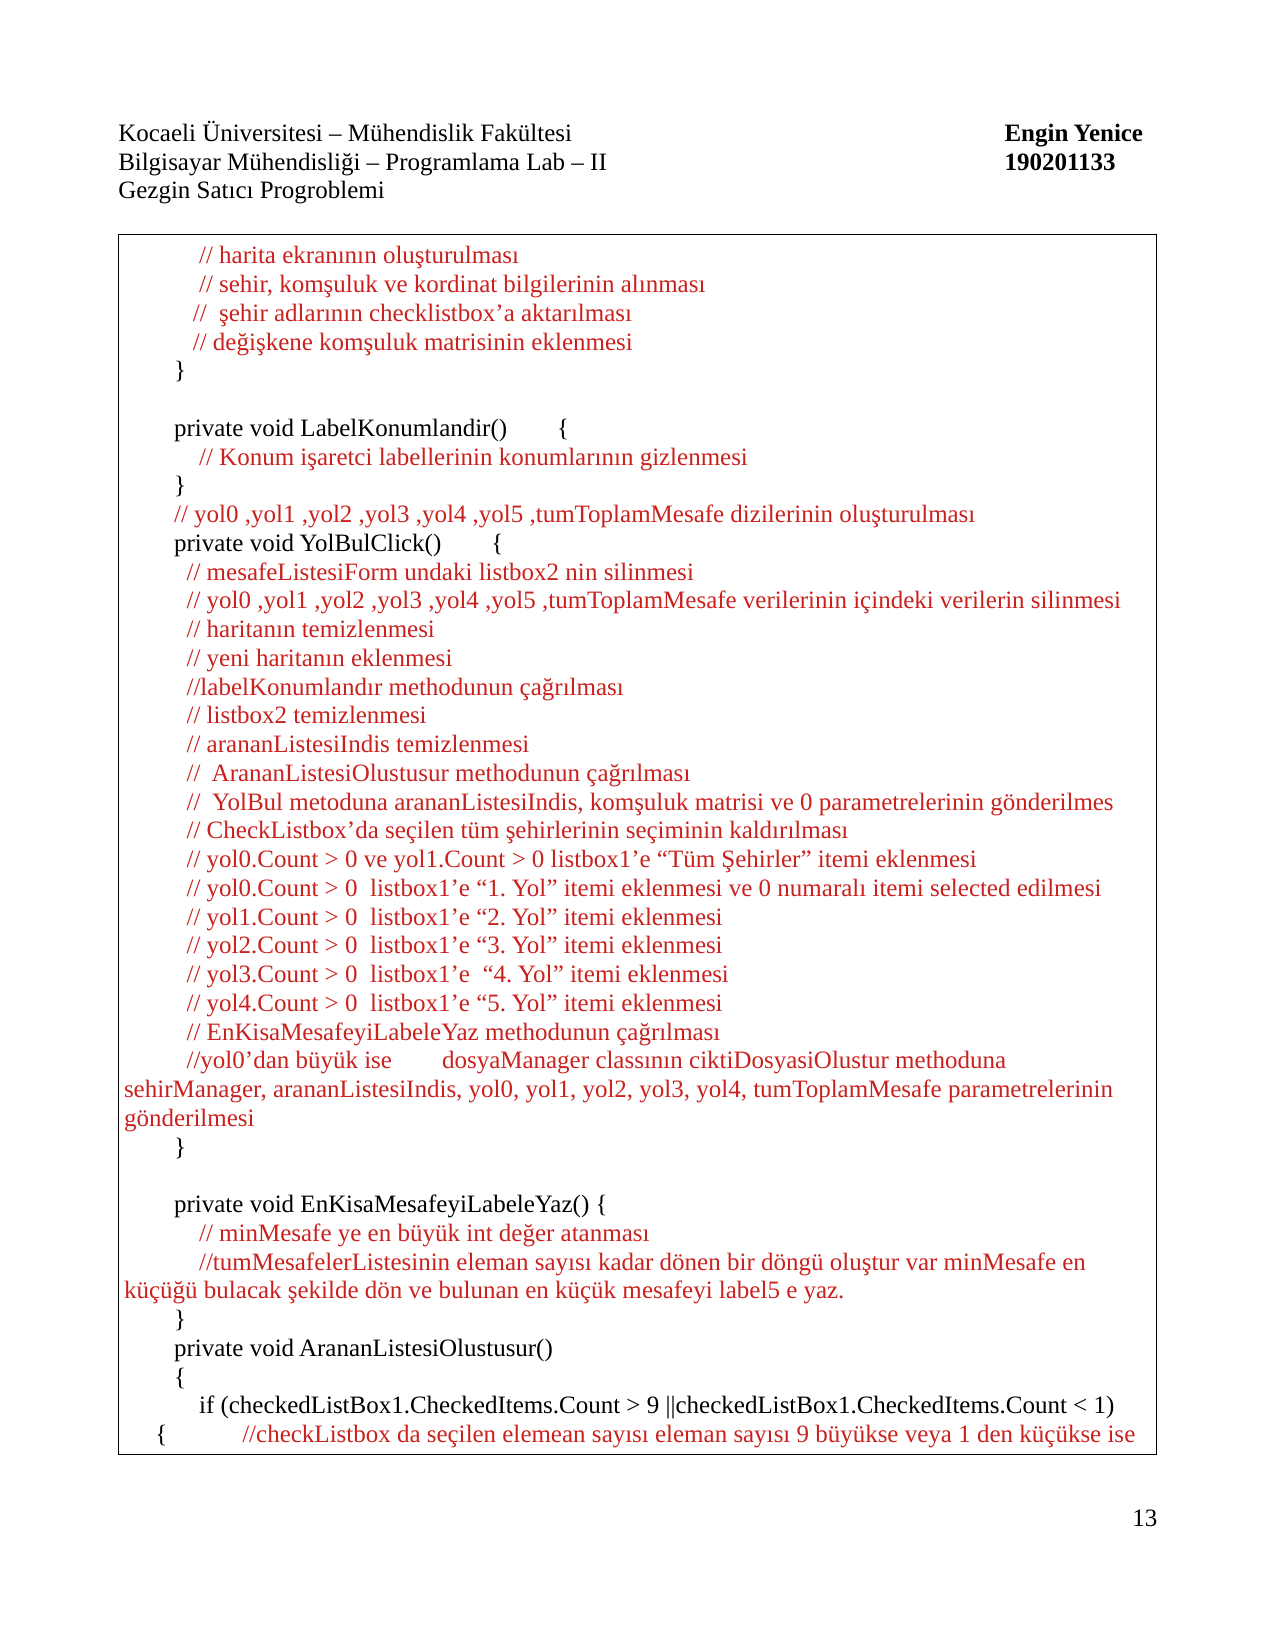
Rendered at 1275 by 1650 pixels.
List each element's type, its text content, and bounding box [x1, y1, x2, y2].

table_header // harita ekranının oluşturulması // sehir, komşuluk ve kordinat bilgilerinin alınması // şehir adlarının checklistbox’a aktarılması // değişkene komşuluk matrisinin eklenmesi } private void LabelKonumlandir() { // Konum işaretci labellerinin konumlarının gizlenmesi } // yol0 ,yol1 ,yol2 ,yol3 ,yol4 ,yol5 ,tumToplamMesafe dizilerinin oluşturulması private void YolBulClick() { // mesafeListesiForm undaki listbox2 nin silinmesi // yol0 ,yol1 ,yol2 ,yol3 ,yol4 ,yol5 ,tumToplamMesafe verilerinin içindeki verilerin silinmesi // haritanın temizlenmesi // yeni haritanın eklenmesi //labelKonumlandır methodunun çağrılması // listbox2 temizlenmesi // arananListesiIndis temizlenmesi // ArananListesiOlustusur methodunun çağrılması // YolBul metoduna arananListesiIndis, komşuluk matrisi ve 0 parametrelerinin gönderilmes // CheckListbox’da seçilen tüm şehirlerinin seçiminin kaldırılması // yol0.Count > 0 ve yol1.Count > 0 listbox1’e “Tüm Şehirler” itemi eklenmesi // yol0.Count > 0 listbox1’e “1. Yol” itemi eklenmesi ve 0 numaralı itemi selected edilmesi // yol1.Count > 0 listbox1’e “2. Yol” itemi eklenmesi // yol2.Count > 0 listbox1’e “3. Yol” itemi eklenmesi // yol3.Count > 0 listbox1’e “4. Yol” itemi eklenmesi // yol4.Count > 0 listbox1’e “5. Yol” itemi eklenmesi // EnKisaMesafeyiLabeleYaz methodunun çağrılması //yol0’dan büyük ise dosyaManager classının ciktiDosyasiOlustur methoduna sehirManager, arananListesiIndis, yol0, yol1, yol2, yol3, yol4, tumToplamMesafe parametrelerinin gönderilmesi } private void EnKisaMesafeyiLabeleYaz() { // minMesafe ye en büyük int değer atanması //tumMesafelerListesinin eleman sayısı kadar dönen bir döngü oluştur var minMesafe en küçüğü bulacak şekilde dön ve bulunan en küçük mesafeyi label5 e yaz. } private void ArananListesiOlustusur() { if (checkedListBox1.CheckedItems.Count > 9 ||checkedListBox1.CheckedItems.Count < 1) { //checkListbox da seçilen elemean sayısı eleman sayısı 9 büyükse veya 1 den küçükse ise [119, 235, 1156, 1454]
